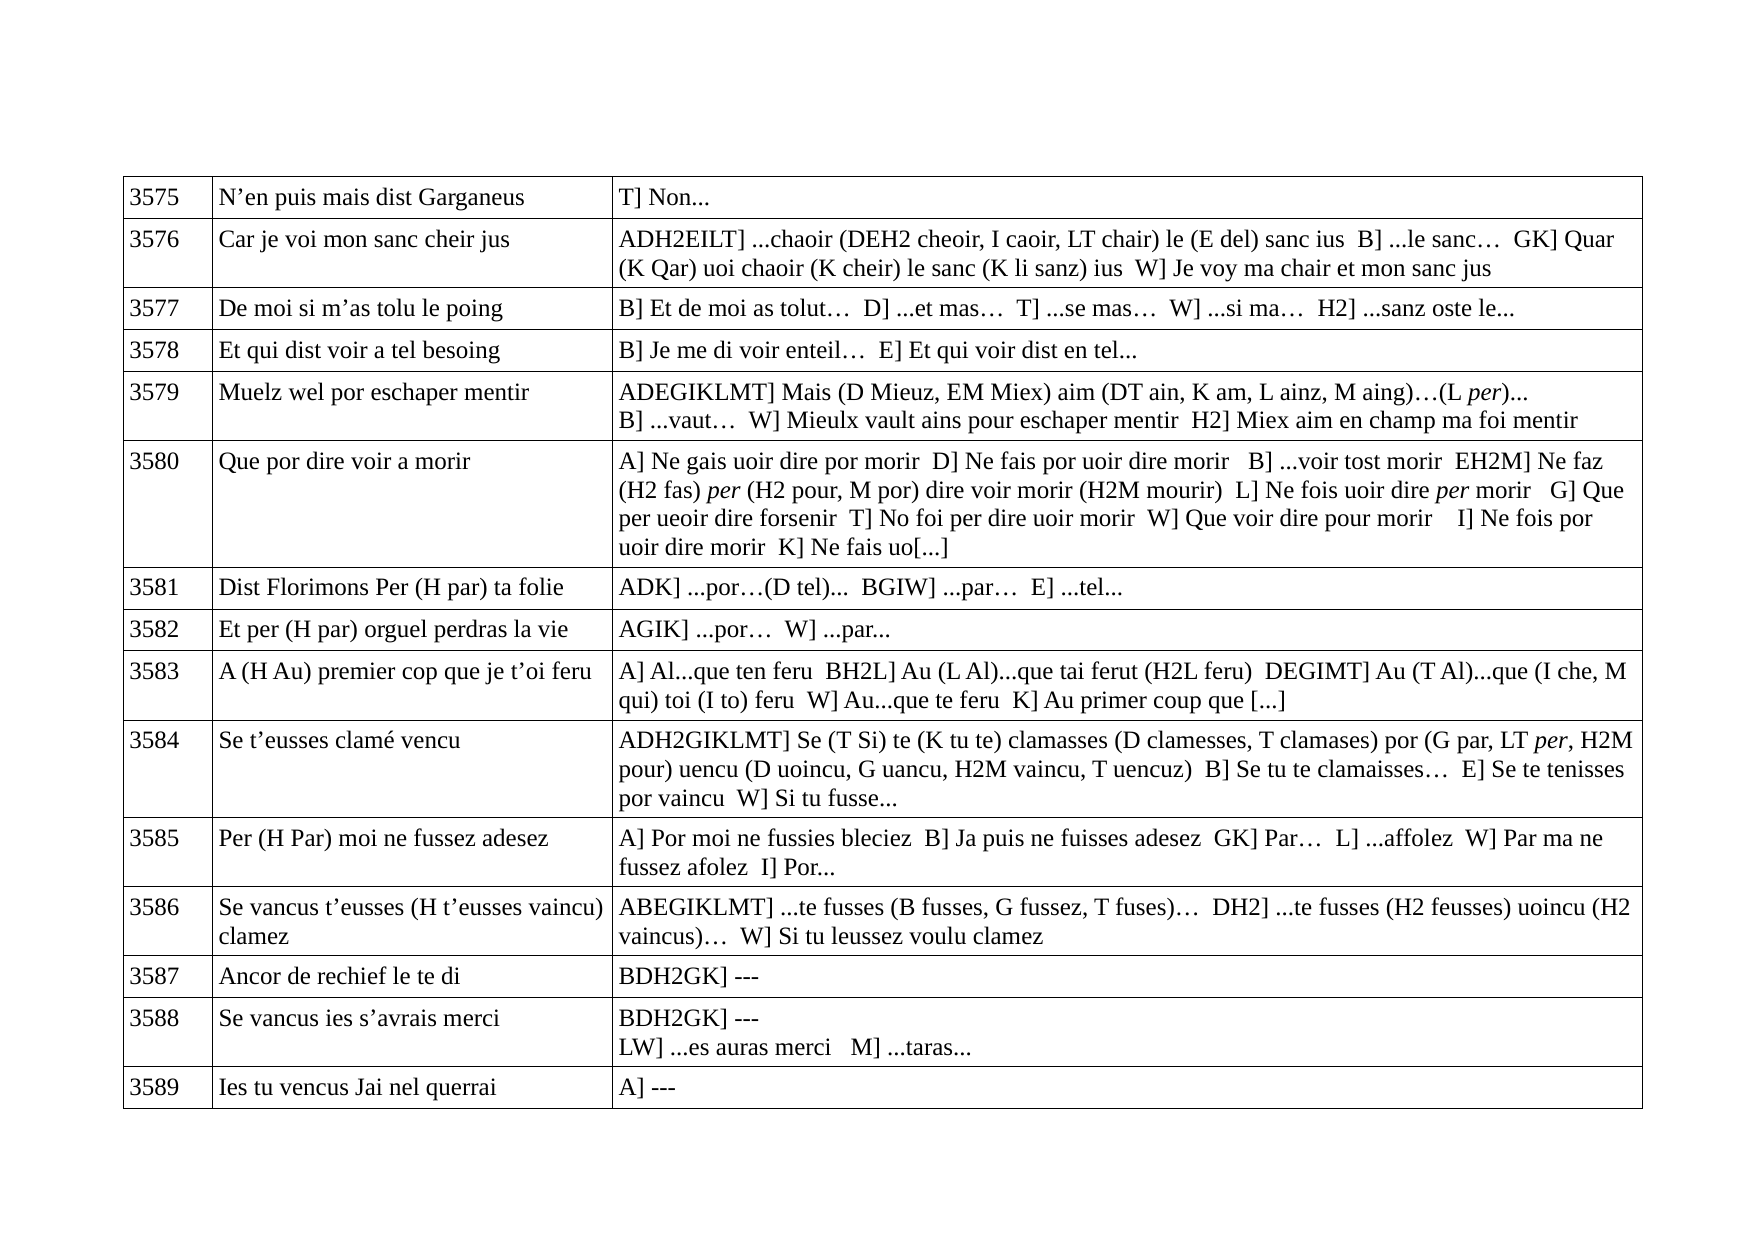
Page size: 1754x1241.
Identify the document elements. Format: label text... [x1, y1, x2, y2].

table_cell AGIK] ...por… W] ...par... [613, 610, 1642, 650]
table_cell 3586 [124, 887, 212, 955]
table_cell ABEGIKLMT] ...te fusses (B fusses, G fussez, T fuses)… DH2] ...te fusses (H2 feusses) uoincu (H2 vaincus)… W] Si tu leussez voulu clamez [613, 887, 1642, 955]
table_cell ADH2GIKLMT] Se (T Si) te (K tu te) clamasses (D clamesses, T clamases) por (G par, LT per, H2M pour) uencu (D uoincu, G uancu, H2M vaincu, T uencuz) B] Se tu te clamaisses… E] Se te tenisses por vaincu W] Si tu fusse... [613, 721, 1642, 817]
table_cell 3582 [124, 610, 212, 650]
table_cell Se t’eusses clamé vencu [213, 721, 612, 817]
table_cell ADEGIKLMT] Mais (D Mieuz, EM Miex) aim (DT ain, K am, L ainz, M aing)…(L per)... B] ...vaut… W] Mieulx vault ains pour eschaper mentir H2] Miex aim en champ ma foi mentir [613, 372, 1642, 440]
table_cell Se vancus t’eusses (H t’eusses vaincu) clamez [213, 887, 612, 955]
table_cell 3585 [124, 818, 212, 886]
table_cell 3577 [124, 288, 212, 329]
table_cell 3581 [124, 568, 212, 608]
table_cell A] Ne gais uoir dire por morir D] Ne fais por uoir dire morir B] ...voir tost morir EH2M] Ne faz (H2 fas) per (H2 pour, M por) dire voir morir (H2M mourir) L] Ne fois uoir dire per morir G] Que per ueoir dire forsenir T] No foi per dire uoir morir W] Que voir dire pour morir I] Ne fois por uoir dire morir K] Ne fais uo[...] [613, 441, 1642, 567]
table_cell ADH2EILT] ...chaoir (DEH2 cheoir, I caoir, LT chair) le (E del) sanc ius B] ...le sanc… GK] Quar (K Qar) uoi chaoir (K cheir) le sanc (K li sanz) ius W] Je voy ma chair et mon sanc jus [613, 219, 1642, 287]
table_cell 3589 [124, 1067, 212, 1108]
table_cell 3584 [124, 721, 212, 817]
table_cell 3575 [124, 177, 212, 218]
table_cell Que por dire voir a morir [213, 441, 612, 567]
table_cell A] Al...que ten feru BH2L] Au (L Al)...que tai ferut (H2L feru) DEGIMT] Au (T Al)...que (I che, M qui) toi (I to) feru W] Au...que te feru K] Au primer coup que [...] [613, 651, 1642, 719]
table_cell 3587 [124, 956, 212, 997]
table_cell T] Non... [613, 177, 1642, 218]
table_cell A] [613, 1067, 1642, 1108]
table_cell Car je voi mon sanc cheir jus [213, 219, 612, 287]
table_cell B] Et de moi as tolut… D] ...et mas… T] ...se mas… W] ...si ma… H2] ...sanz oste le... [613, 288, 1642, 329]
table_cell Ancor de rechief le te di [213, 956, 612, 997]
table_cell Per (H Par) moi ne fussez adesez [213, 818, 612, 886]
table_cell 3579 [124, 372, 212, 440]
table_cell B] Je me di voir enteil… E] Et qui voir dist en tel... [613, 330, 1642, 371]
table_cell Ies tu vencus Jai nel querrai [213, 1067, 612, 1108]
table_cell Et qui dist voir a tel besoing [213, 330, 612, 371]
table_cell 3578 [124, 330, 212, 371]
table_cell BDH2GK] --- [613, 956, 1642, 997]
table_cell BDH2GK] --- LW] ...es auras merci M] ...taras... [613, 998, 1642, 1066]
table_cell 3583 [124, 651, 212, 719]
table_cell Dist Florimons Per (H par) ta folie [213, 568, 612, 608]
table_cell N’en puis mais dist Garganeus [213, 177, 612, 218]
table_cell ADK] ...por…(D tel)... BGIW] ...par… E] ...tel... [613, 568, 1642, 608]
table_cell De moi si m’as tolu le poing [213, 288, 612, 329]
table_cell Se vancus ies s’avrais merci [213, 998, 612, 1066]
table_cell 3580 [124, 441, 212, 567]
table_cell A] Por moi ne fussies bleciez B] Ja puis ne fuisses adesez GK] Par… L] ...affolez W] Par ma ne fussez afolez I] Por... [613, 818, 1642, 886]
table_cell 3588 [124, 998, 212, 1066]
table_cell Muelz wel por eschaper mentir [213, 372, 612, 440]
table_cell Et per (H par) orguel perdras la vie [213, 610, 612, 650]
table_cell A (H Au) premier cop que je t’oi feru [213, 651, 612, 719]
table_cell 3576 [124, 219, 212, 287]
